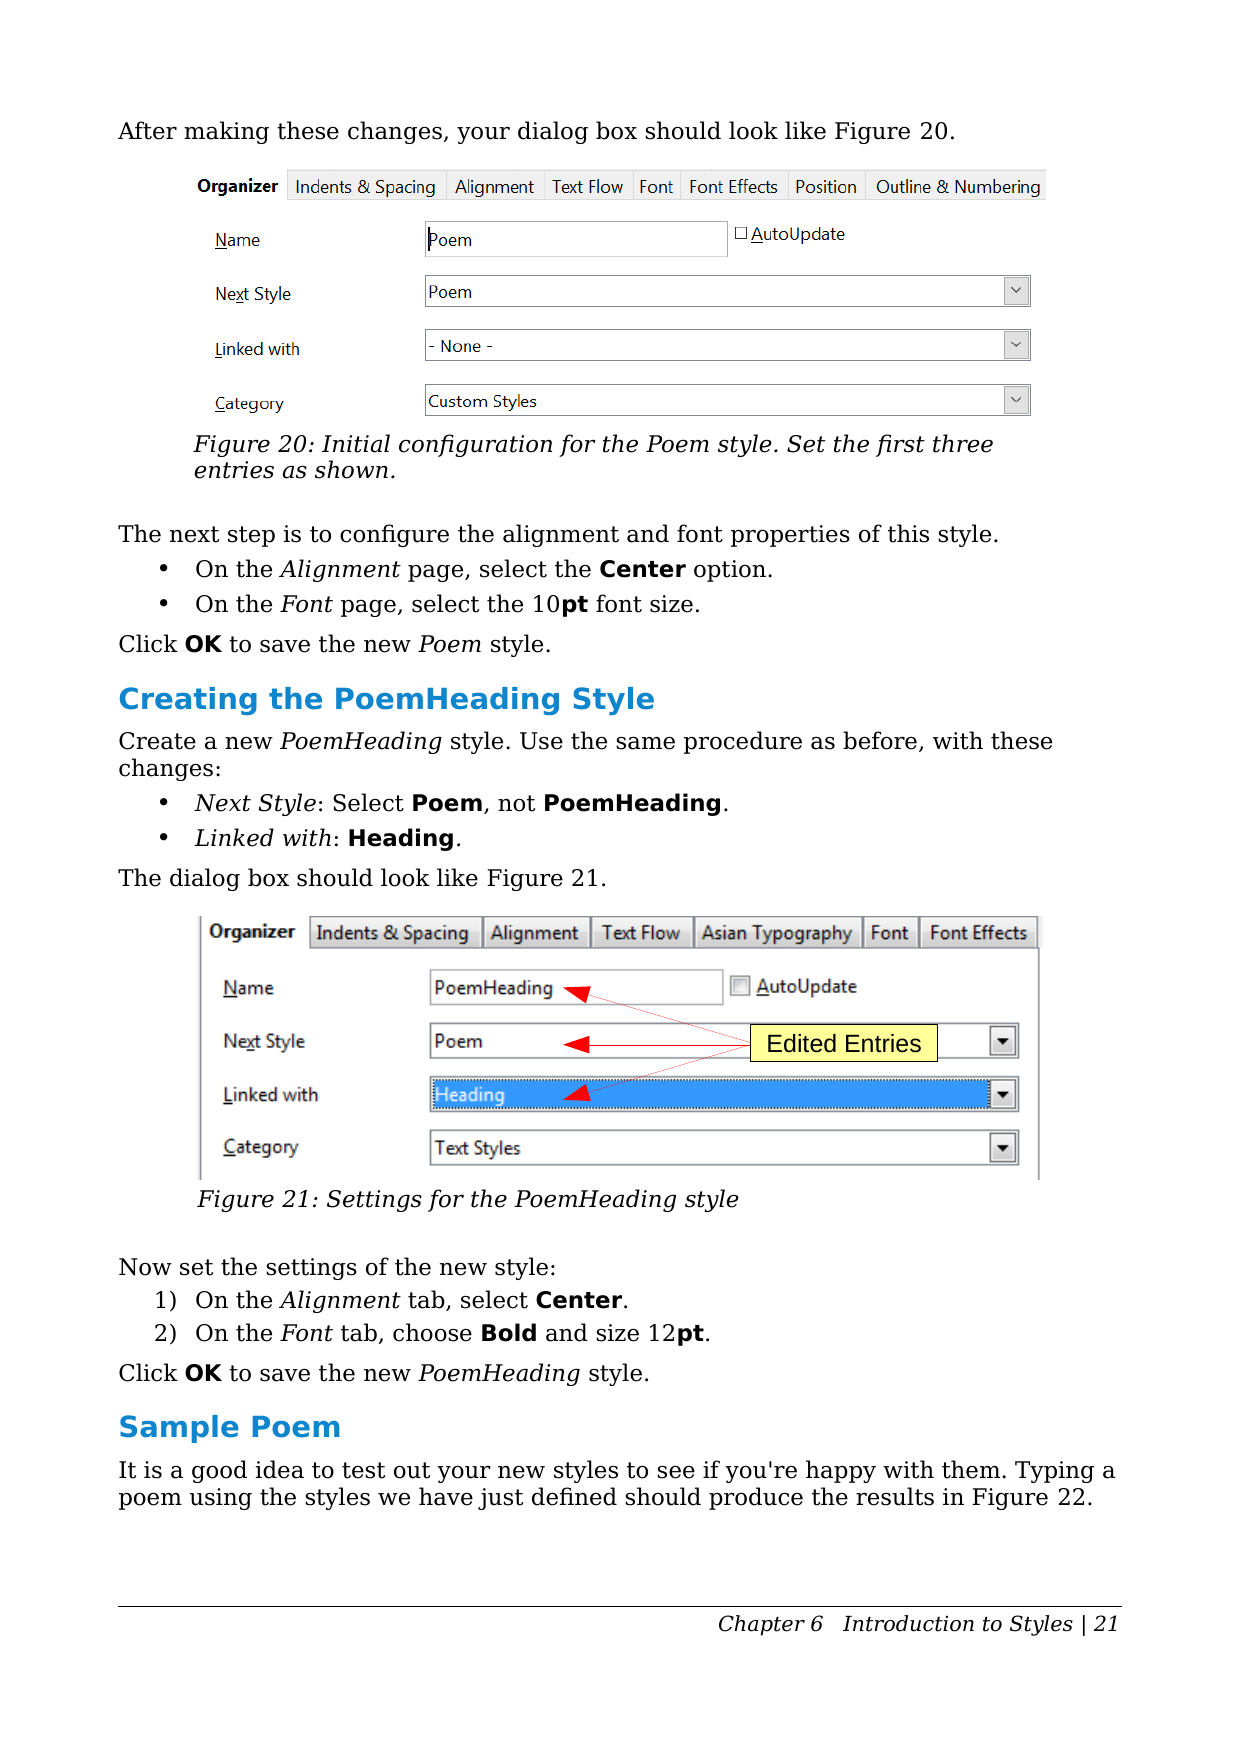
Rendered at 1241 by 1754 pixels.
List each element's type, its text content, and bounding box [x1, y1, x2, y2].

text Click OK to save the new PoemHeading style. [118, 1360, 1122, 1386]
list On the Alignment tab, select Center. [177, 1288, 1122, 1314]
list Create a new PoemHeading style. Use the same procedure as before, with these changes: [118, 728, 1122, 782]
text Click OK to save the new Poem style. [118, 631, 1122, 658]
picture [193, 169, 1046, 431]
text After making these changes, your dialog box should look like Figure 20. [118, 118, 1122, 145]
list On the Font page, select the 10pt font size. [156, 589, 1122, 619]
list Linked with: Heading. [156, 823, 1122, 853]
list Next Style: Select Poem, not PoemHeading. [156, 788, 1122, 817]
list On the Font tab, choose Bold and size 12pt. [177, 1321, 1122, 1347]
text Figure 20: Initial configuration for the Poem style. Set the first three entries as shown. [193, 170, 1047, 484]
text The dialog box should look like Figure 21. [118, 865, 1122, 892]
subtitle Sample Poem [118, 1411, 1122, 1445]
picture [197, 916, 1043, 1180]
text It is a good idea to test out your new styles to see if you're happy with them. Typing a poem using the styles we have just defined should produce the results in Figure 22. [118, 1457, 1122, 1510]
list The next step is to configure the alignment and font properties of this style. [118, 521, 1122, 548]
subtitle Creating the PoemHeading Style [118, 682, 1122, 716]
list On the Alignment page, select the Center option. [156, 554, 1122, 583]
list Now set the settings of the new style: [118, 1254, 1122, 1281]
text Figure 21: Settings for the PoemHeading style [197, 1186, 1043, 1212]
